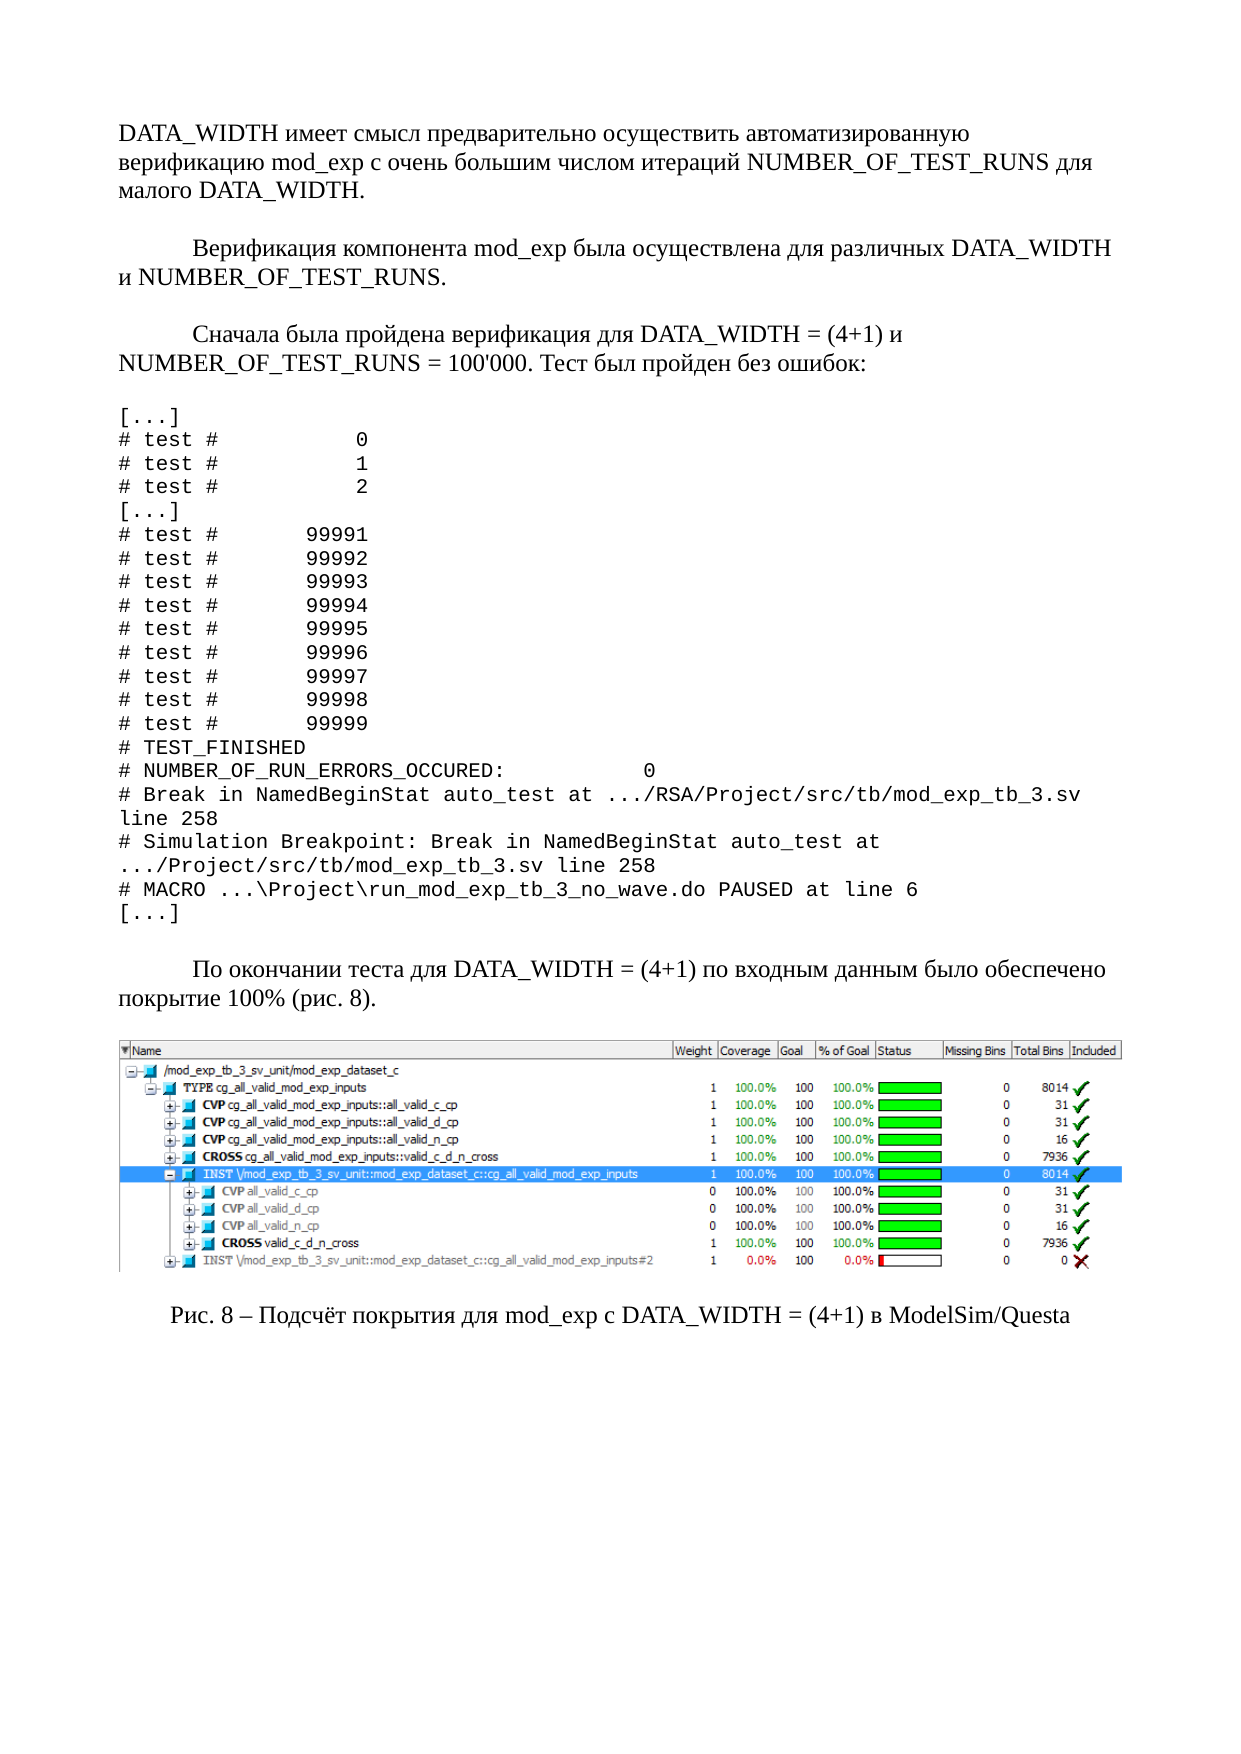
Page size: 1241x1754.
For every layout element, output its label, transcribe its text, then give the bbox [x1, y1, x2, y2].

text Рис. 8 – Подсчёт покрытия для mod_exp с DATA_WIDTH = (4+1) в ModelSim/Questa [118, 1300, 1122, 1329]
text # Break in NamedBeginStat auto_test at .../RSA/Project/src/tb/mod_exp_tb_3.sv line 258 [118, 784, 1122, 831]
text # test # 99991 [118, 524, 1122, 547]
picture [118, 1040, 1123, 1272]
text # test # 2 [118, 477, 1122, 500]
text # test # 99999 [118, 713, 1122, 737]
text # test # 0 [118, 429, 1122, 453]
text # test # 99992 [118, 547, 1122, 571]
text # test # 99995 [118, 618, 1122, 642]
text # Simulation Breakpoint: Break in NamedBeginStat auto_test at .../Project/src/tb/mod_exp_tb_3.sv line 258 [118, 831, 1122, 878]
text # test # 99998 [118, 689, 1122, 713]
text [...] [118, 902, 1122, 926]
text По окончании теста для DATA_WIDTH = (4+1) по входным данным было обеспечено покрытие 100% (рис. 8). [118, 954, 1122, 1012]
text [...] [118, 406, 1122, 429]
text Верификация компонента mod_exp была осуществлена для различных DATA_WIDTH и NUMBER_OF_TEST_RUNS. [118, 233, 1122, 291]
text # test # 1 [118, 453, 1122, 477]
text # TEST_FINISHED [118, 737, 1122, 760]
text # test # 99997 [118, 666, 1122, 689]
text [...] [118, 500, 1122, 524]
text # NUMBER_OF_RUN_ERRORS_OCCURED: 0 [118, 760, 1122, 784]
text # test # 99996 [118, 642, 1122, 666]
text # test # 99993 [118, 571, 1122, 595]
text Сначала была пройдена верификация для DATA_WIDTH = (4+1) и NUMBER_OF_TEST_RUNS = 100'000. Тест был пройден без ошибок: [118, 319, 1122, 377]
text # MACRO ...\Project\run_mod_exp_tb_3_no_wave.do PAUSED at line 6 [118, 878, 1122, 902]
text DATA_WIDTH имеет смысл предварительно осуществить автоматизированную верификацию mod_exp с очень большим числом итераций NUMBER_OF_TEST_RUNS для малого DATA_WIDTH. [118, 118, 1122, 204]
text # test # 99994 [118, 595, 1122, 618]
